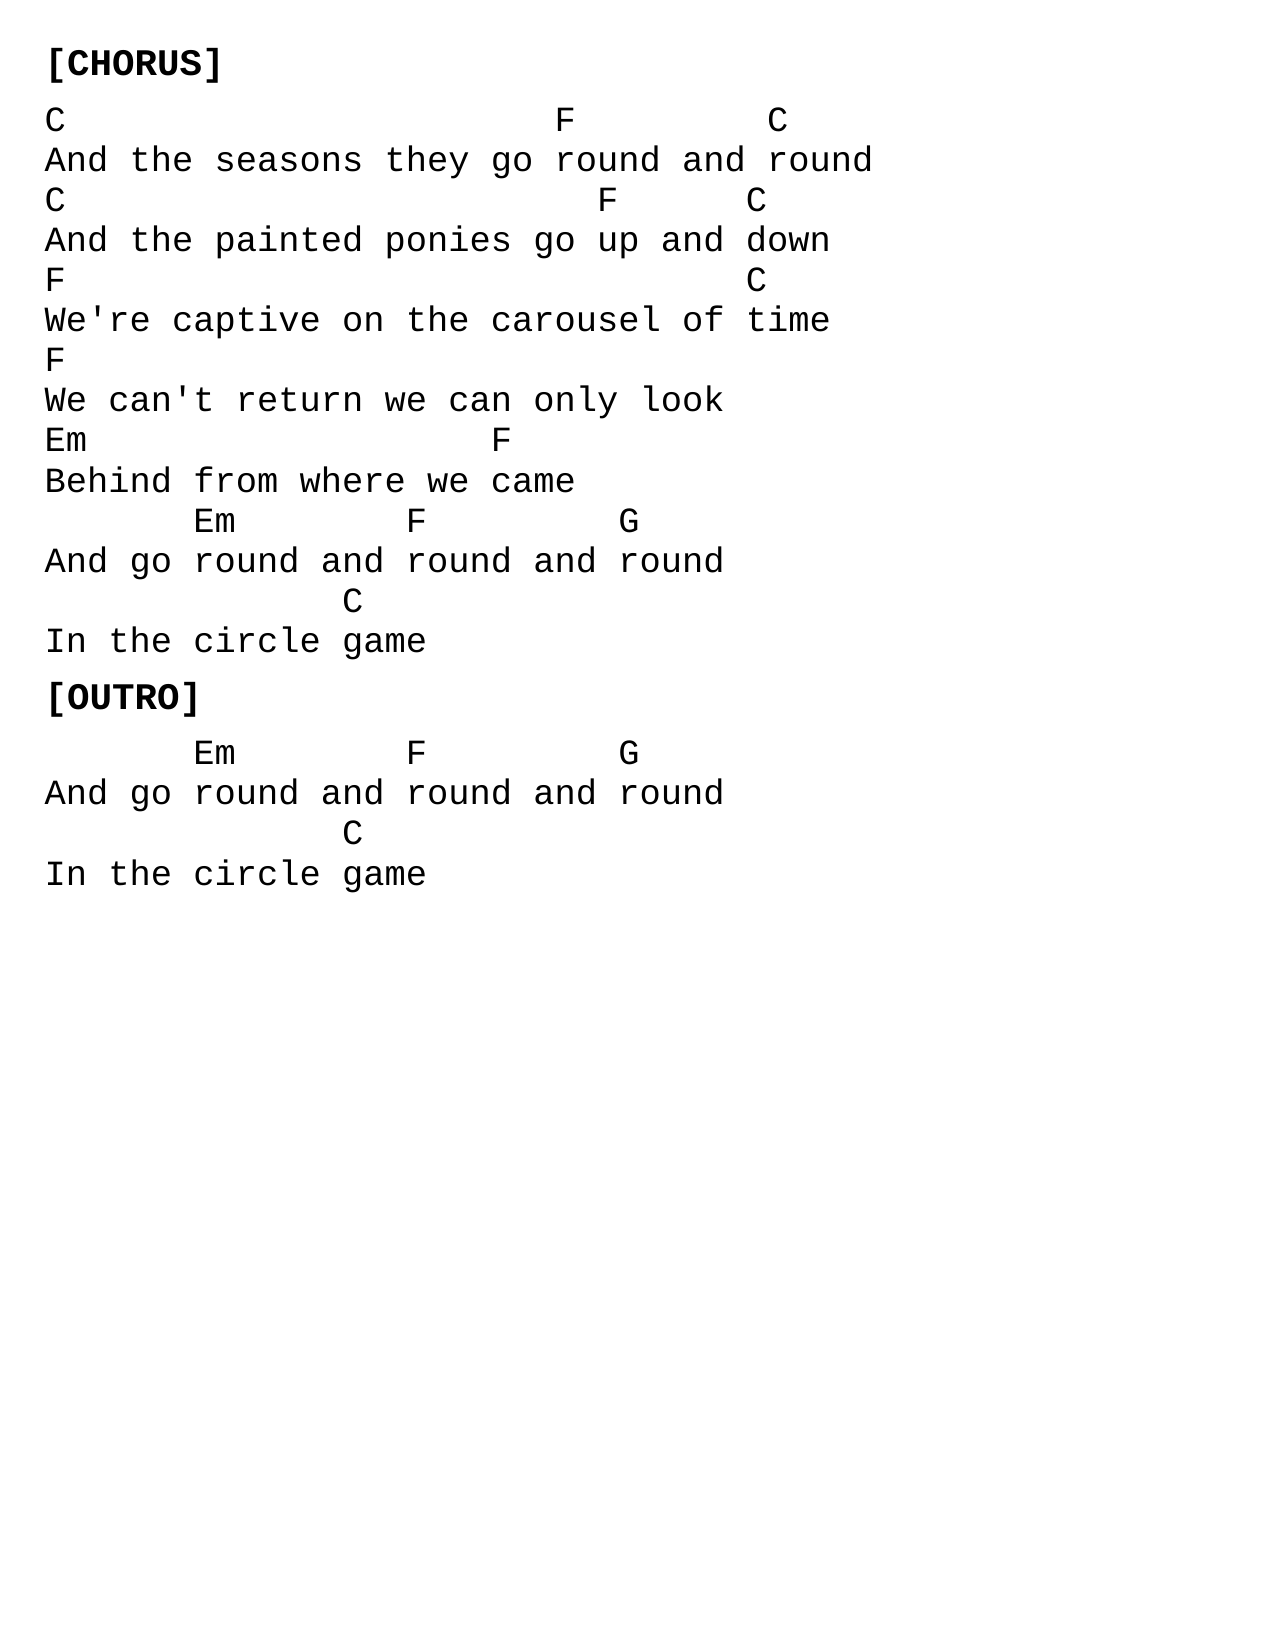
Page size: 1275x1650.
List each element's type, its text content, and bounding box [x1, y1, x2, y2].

text In the circle game [44, 855, 1098, 896]
subtitle [OUTRO] [44, 678, 1098, 720]
text In the circle game [44, 623, 1098, 663]
text And go round and round and round [44, 775, 1098, 815]
subtitle [CHORUS] [44, 44, 1098, 87]
text And go round and round and round [44, 543, 1098, 583]
text Behind from where we came [44, 462, 1098, 503]
text F C [44, 262, 1098, 302]
text C F C [44, 182, 1098, 222]
text We can't return we can only look [44, 382, 1098, 422]
text And the painted ponies go up and down [44, 222, 1098, 262]
text And the seasons they go round and round [44, 142, 1098, 182]
text C F C [44, 102, 1098, 142]
text C [44, 815, 1098, 855]
text Em F G [44, 735, 1098, 775]
text Em F [44, 422, 1098, 462]
text Em F G [44, 503, 1098, 543]
text We're captive on the carousel of time [44, 302, 1098, 342]
text F [44, 342, 1098, 382]
text C [44, 583, 1098, 623]
